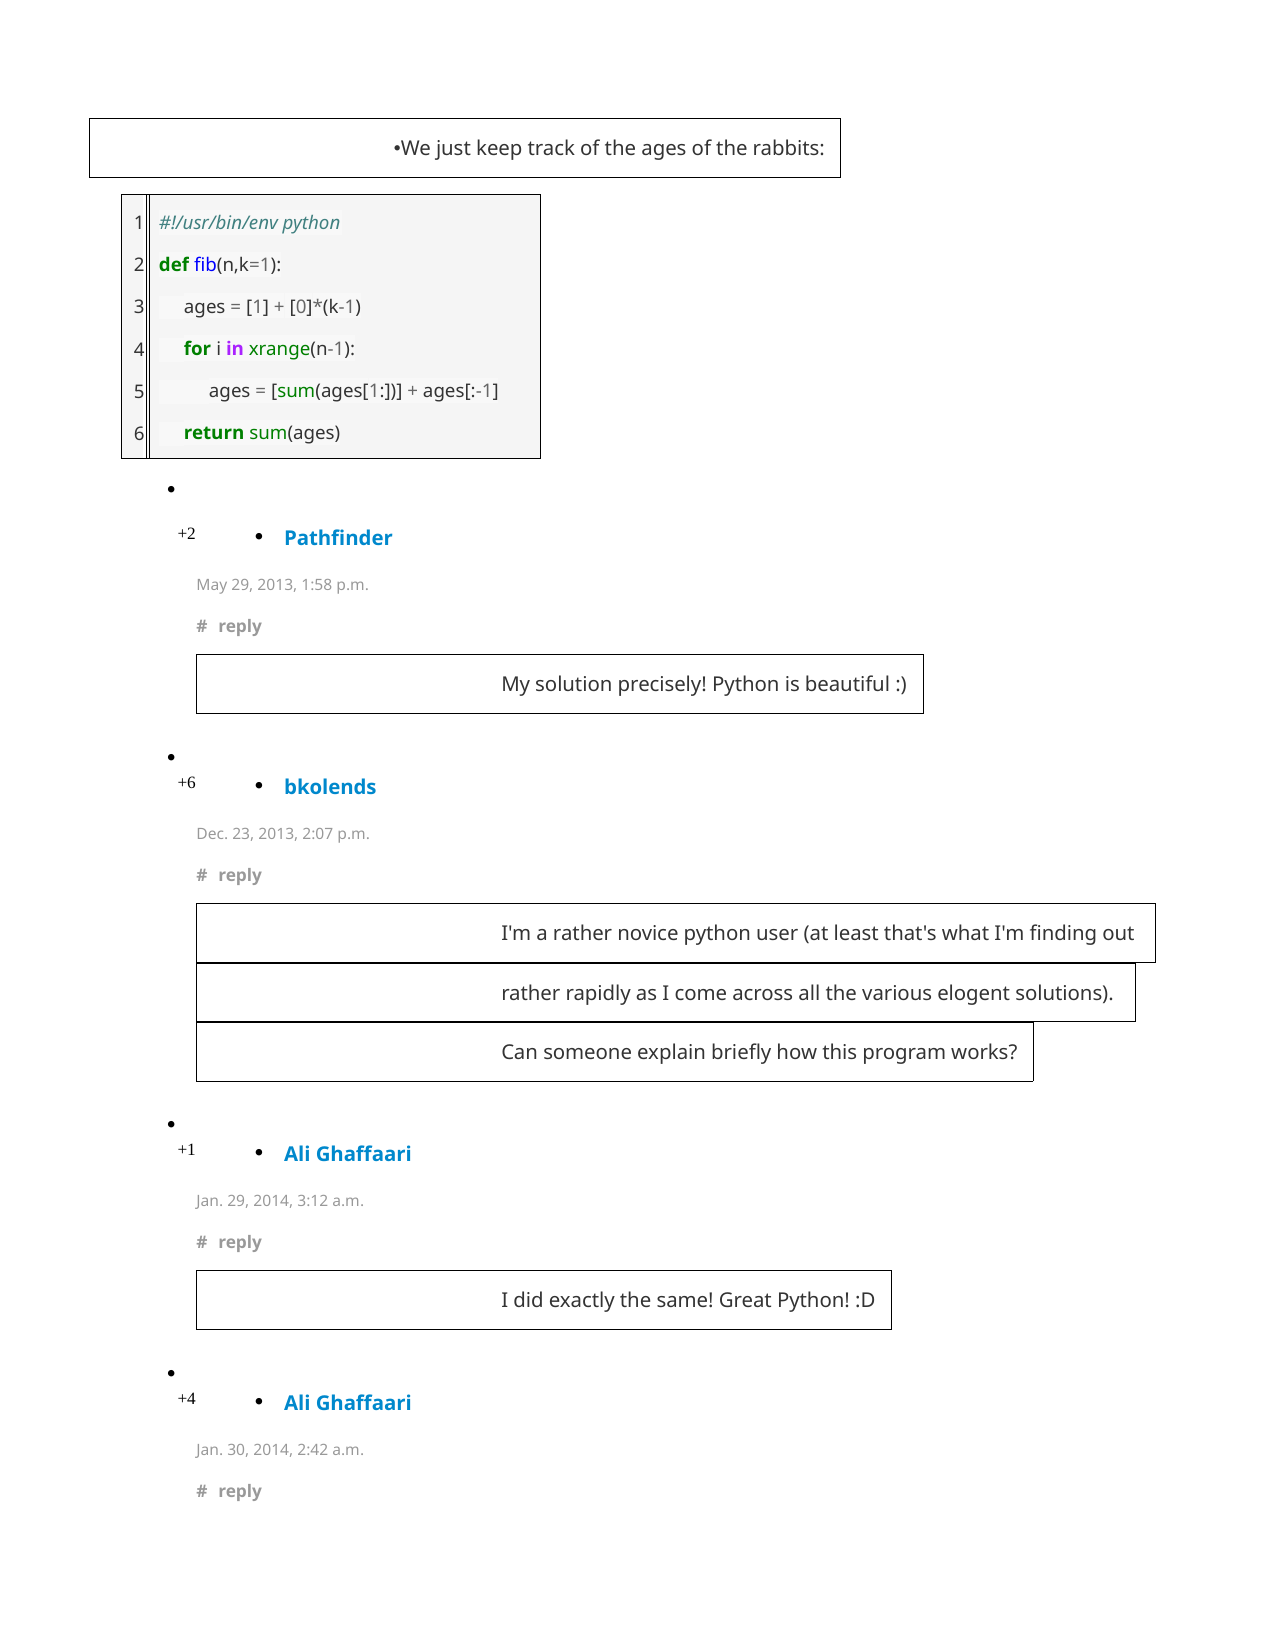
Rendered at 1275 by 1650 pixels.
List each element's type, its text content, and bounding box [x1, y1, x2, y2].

list [924, 654, 1157, 713]
list I did exactly the same! Great Python! :D [197, 1271, 891, 1329]
table_header 1 2 3 4 5 6 [118, 191, 143, 476]
list # reply [167, 1227, 1157, 1255]
list [892, 1270, 1157, 1329]
list +1 [167, 1139, 206, 1159]
list I'm a rather novice python user (at least that's what I'm finding out rather rapidly as I come across all the various elogent solutions). Can someone explain briefly how this program works? [197, 964, 1135, 1021]
list [167, 654, 196, 713]
list +2 [167, 523, 206, 543]
list Jan. 29, 2014, 3:12 a.m. [167, 1183, 1157, 1211]
list # reply [167, 1476, 1157, 1504]
list I'm a rather novice python user (at least that's what I'm finding out rather rapidly as I come across all the various elogent solutions). Can someone explain briefly how this program works? [197, 904, 1155, 962]
list Dec. 23, 2013, 2:07 p.m. [167, 816, 1157, 844]
list I'm a rather novice python user (at least that's what I'm finding out rather rapidly as I come across all the various elogent solutions). Can someone explain briefly how this program works? [167, 903, 196, 1081]
list I'm a rather novice python user (at least that's what I'm finding out rather rapidly as I come across all the various elogent solutions). Can someone explain briefly how this program works? [1034, 903, 1157, 1081]
list Ali Ghaffaari [167, 1139, 1157, 1167]
list [167, 1270, 196, 1329]
list May 29, 2013, 1:58 p.m. [167, 567, 1157, 595]
list # reply [167, 611, 1157, 639]
list # reply [167, 859, 1157, 888]
table_header #!/usr/bin/env python def fib(n,k=1): ages = [1] + [0]*(k-1) for i in xrange(n-1): ages = [sum(ages[1:])] + ages[:-1] return sum(ages) [143, 191, 543, 476]
list My solution precisely! Python is beautiful :) [197, 655, 923, 713]
list I'm a rather novice python user (at least that's what I'm finding out rather rapidly as I come across all the various elogent solutions). Can someone explain briefly how this program works? [197, 1023, 1033, 1081]
list +4 [167, 1388, 206, 1408]
list bkolends [167, 772, 1157, 800]
list Ali Ghaffaari [167, 1388, 1157, 1416]
list Jan. 30, 2014, 2:42 a.m. [167, 1432, 1157, 1460]
list [841, 118, 1157, 177]
list Pathfinder [167, 523, 1157, 551]
list +6 [167, 772, 206, 792]
list We just keep track of the ages of the rabbits: [118, 119, 840, 177]
